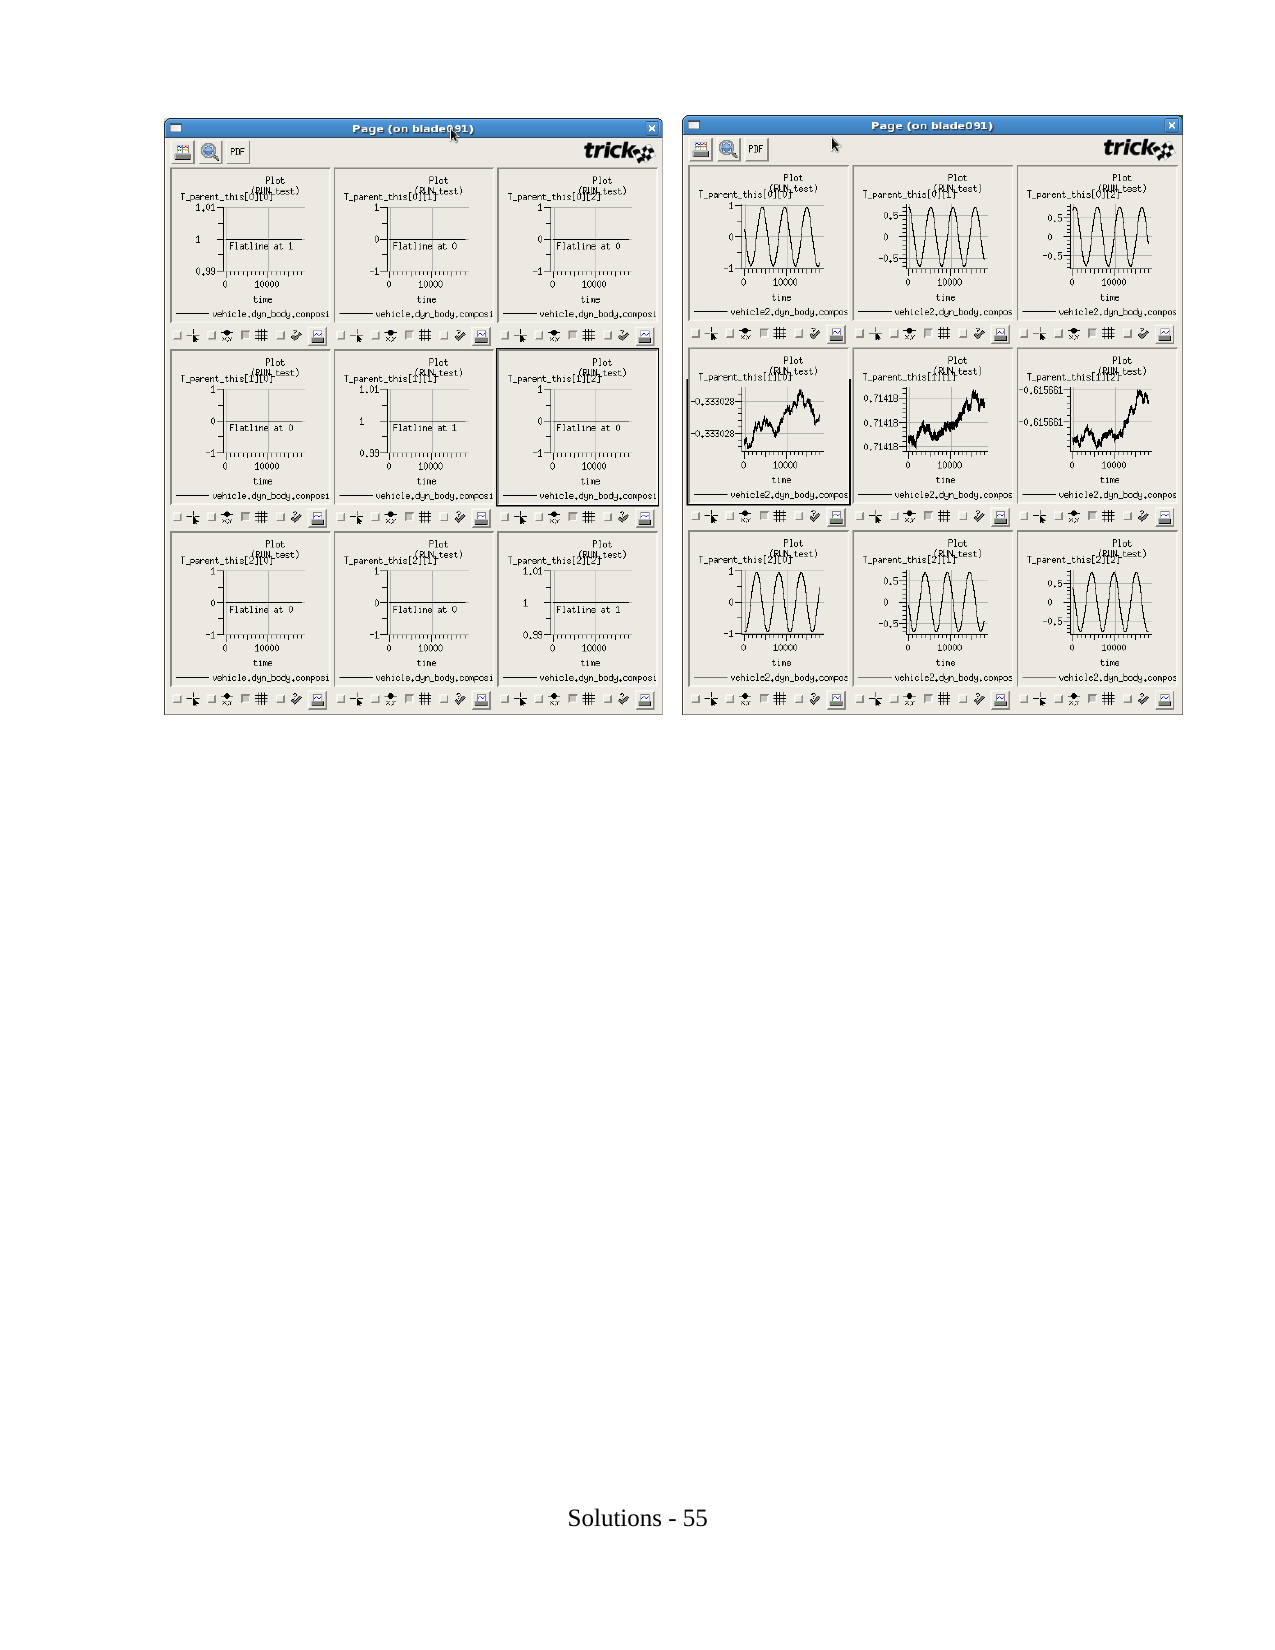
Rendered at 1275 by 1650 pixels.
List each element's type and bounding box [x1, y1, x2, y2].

picture [682, 115, 1183, 715]
picture [164, 118, 663, 715]
